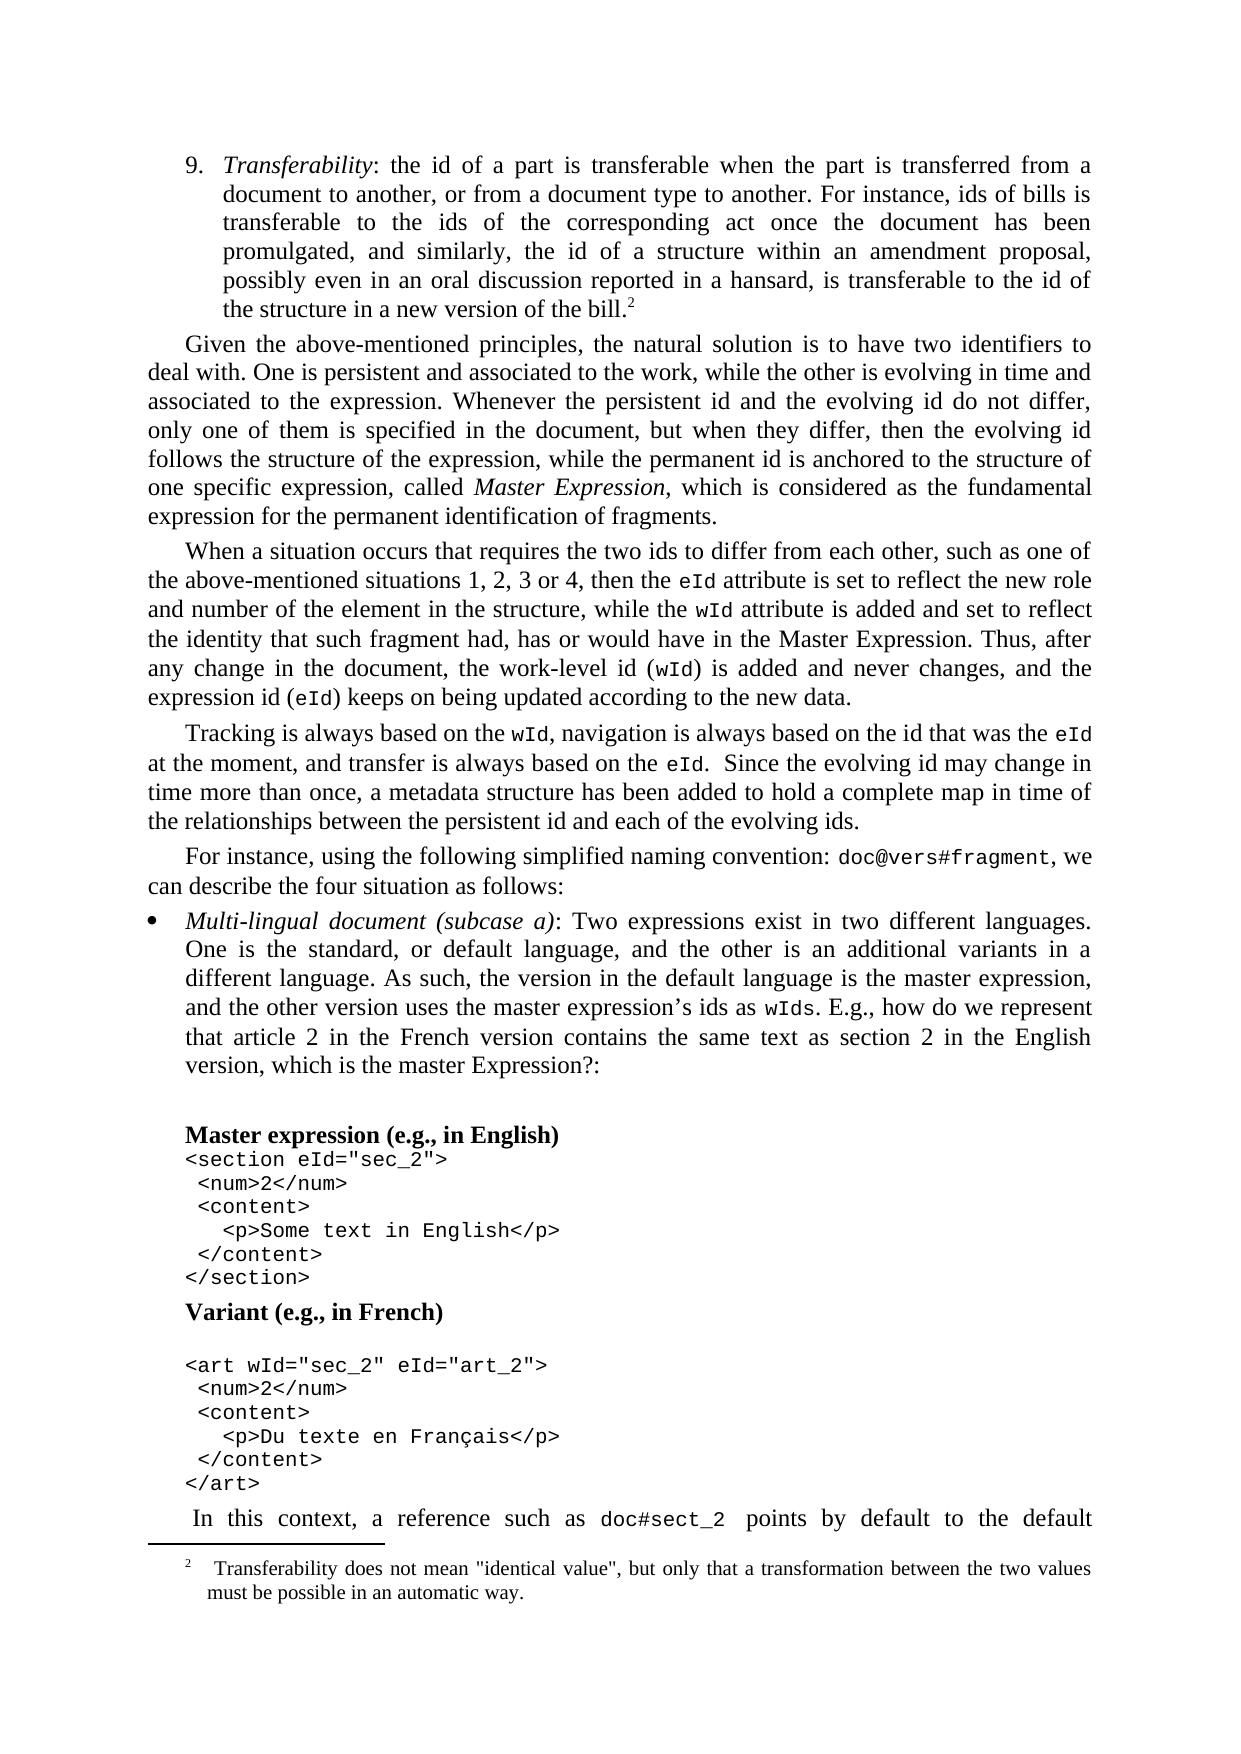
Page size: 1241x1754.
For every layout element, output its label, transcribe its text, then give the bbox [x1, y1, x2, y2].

text For instance, using the following simplified naming convention: doc@vers#fragment, we can describe the four situation as follows: [148, 841, 1092, 899]
text <content> [148, 1196, 1092, 1220]
text <content> [148, 1402, 1092, 1426]
text <num>2</num> [148, 1173, 1092, 1196]
text Variant (e.g., in French) [185, 1297, 1092, 1326]
text <num>2</num> [148, 1378, 1092, 1402]
text </content> [148, 1449, 1092, 1473]
text When a situation occurs that requires the two ids to differ from each other, such as one of the above-mentioned situations 1, 2, 3 or 4, then the eId attribute is set to reflect the new role and number of the element in the structure, while the wId attribute is added and set to reflect the identity that such fragment had, has or would have in the Master Expression. Thus, after any change in the document, the work-level id (wId) is added and never changes, and the expression id (eId) keeps on being updated according to the new data. [148, 536, 1092, 712]
text Master expression (e.g., in English) [185, 1120, 1092, 1149]
text </art> [148, 1473, 1092, 1497]
list Transferability does not mean "identical value", but only that a transformation between the two values must be possible in an automatic way. [185, 1556, 1092, 1604]
text <art wId="sec_2" eId="art_2"> [148, 1355, 1092, 1378]
text <p>Some text in English</p> [148, 1220, 1092, 1244]
text </content> [148, 1244, 1092, 1267]
text <p>Du texte en Français</p> [148, 1426, 1092, 1449]
text <section eId="sec_2"> [148, 1149, 1092, 1173]
text In this context, a reference such as doc#sect_2 points by default to the default [148, 1503, 1092, 1532]
text Given the above-mentioned principles, the natural solution is to have two identifiers to deal with. One is persistent and associated to the work, while the other is evolving in time and associated to the expression. Whenever the persistent id and the evolving id do not differ, only one of them is specified in the document, but when they differ, then the evolving id follows the structure of the expression, while the permanent id is anchored to the structure of one specific expression, called Master Expression, which is considered as the fundamental expression for the permanent identification of fragments. [148, 329, 1092, 530]
list Transferability: the id of a part is transferable when the part is transferred from a document to another, or from a document type to another. For instance, ids of bills is transferable to the ids of the corresponding act once the document has been promulgated, and similarly, the id of a structure within an amendment proposal, possibly even in an oral discussion reported in a hansard, is transferable to the id of the structure in a new version of the bill. [185, 150, 1092, 322]
text </section> [148, 1267, 1092, 1291]
text Tracking is always based on the wId, navigation is always based on the id that was the eId at the moment, and transfer is always based on the eId. Since the evolving id may change in time more than once, a metadata structure has been added to hold a complete map in time of the relationships between the persistent id and each of the evolving ids. [148, 718, 1092, 835]
list Multi-lingual document (subcase a): Two expressions exist in two different languages. One is the standard, or default language, and the other is an additional variants in a different language. As such, the version in the default language is the master expression, and the other version uses the master expression’s ids as wIds. E.g., how do we represent that article 2 in the French version contains the same text as section 2 in the English version, which is the master Expression?: [148, 906, 1092, 1079]
